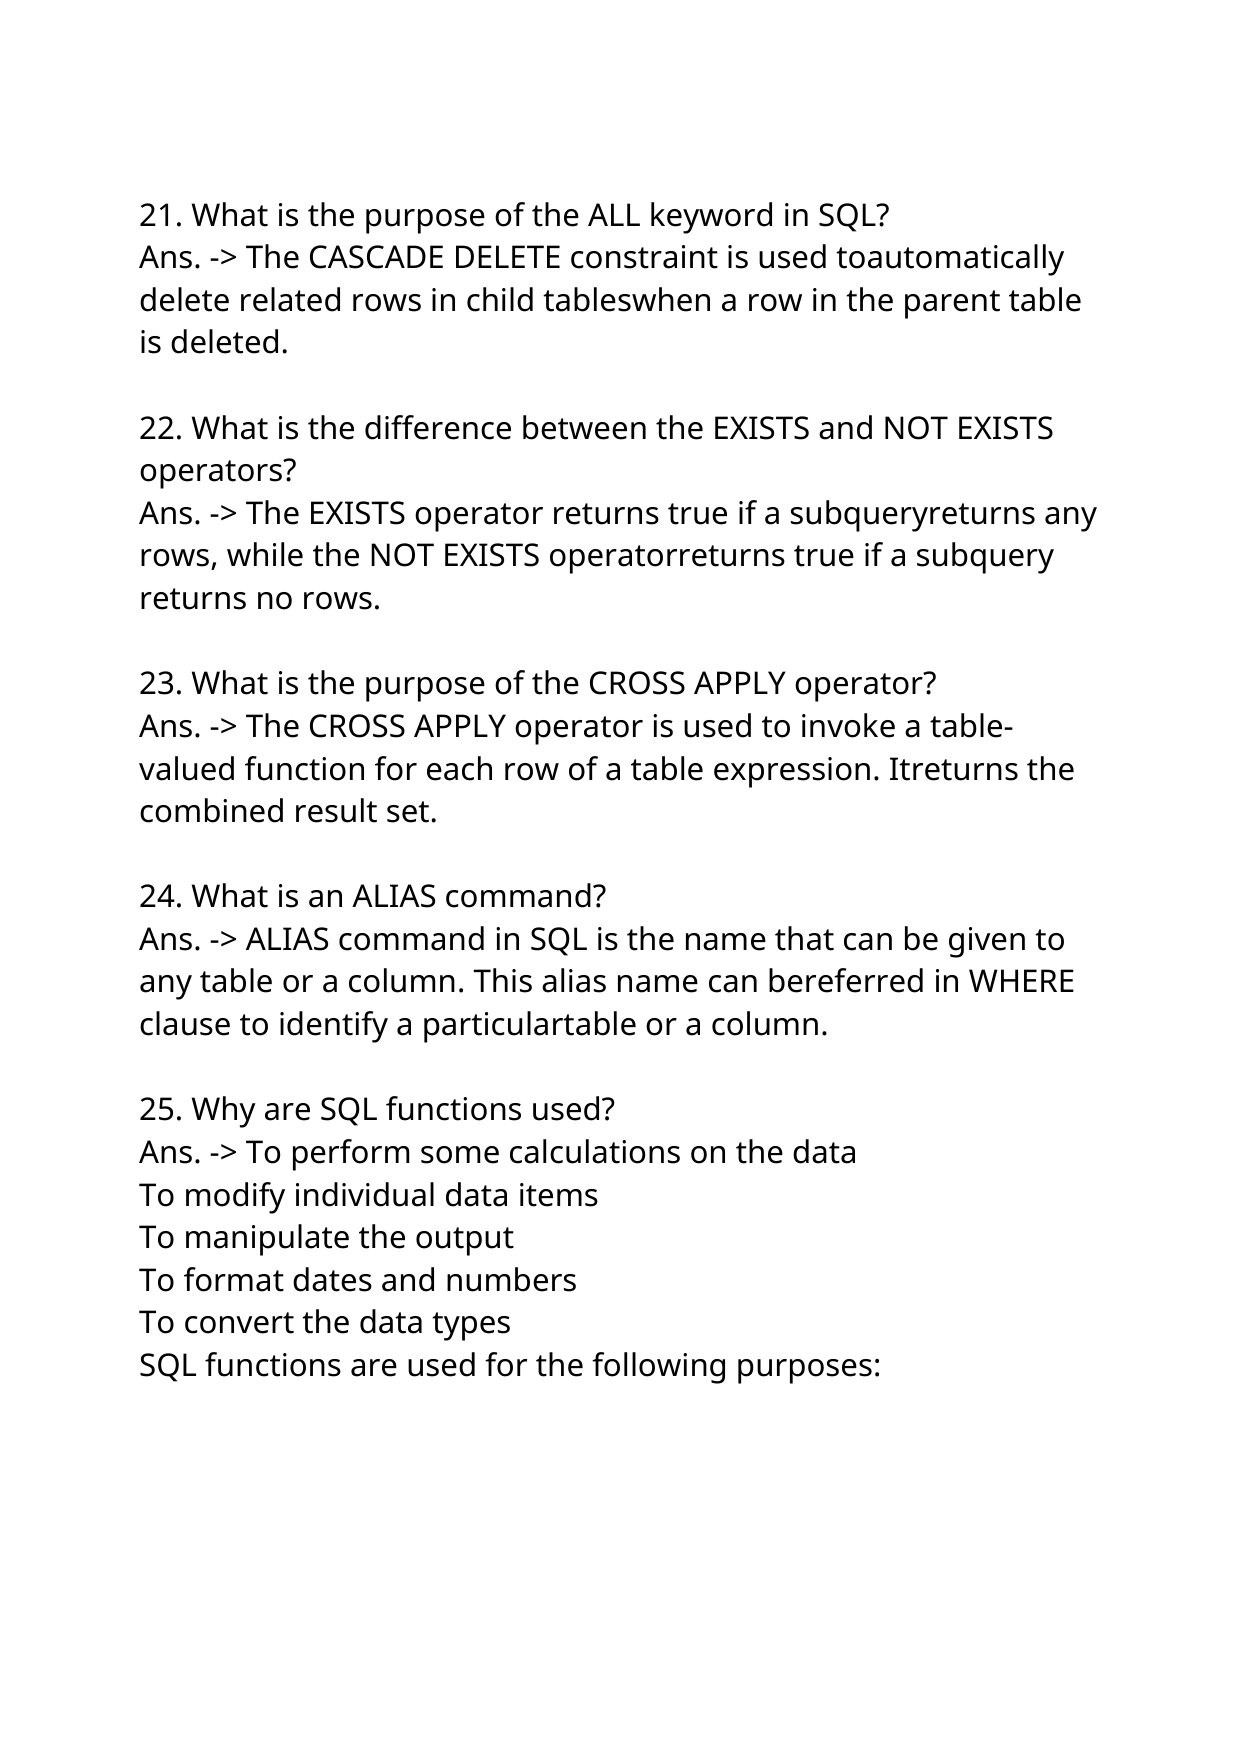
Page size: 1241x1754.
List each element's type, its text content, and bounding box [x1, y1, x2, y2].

text 23. What is the purpose of the CROSS APPLY operator? [139, 661, 1101, 704]
text Ans. -> To perform some calculations on the data [139, 1130, 1101, 1172]
text 25. Why are SQL functions used? [139, 1087, 1101, 1130]
text SQL functions are used for the following purposes: [139, 1343, 1101, 1386]
text Ans. -> The CASCADE DELETE constraint is used toautomatically delete related rows in child tableswhen a row in the parent table is deleted. [139, 235, 1101, 363]
text To format dates and numbers [139, 1258, 1101, 1300]
text Ans. -> ALIAS command in SQL is the name that can be given to any table or a column. This alias name can bereferred in WHERE clause to identify a particulartable or a column. [139, 917, 1101, 1045]
text 24. What is an ALIAS command? [139, 874, 1101, 917]
text 22. What is the difference between the EXISTS and NOT EXISTS operators? [139, 406, 1101, 491]
text To convert the data types [139, 1300, 1101, 1343]
text Ans. -> The EXISTS operator returns true if a subqueryreturns any rows, while the NOT EXISTS operatorreturns true if a subquery returns no rows. [139, 491, 1101, 619]
text Ans. -> The CROSS APPLY operator is used to invoke a table-valued function for each row of a table expression. Itreturns the combined result set. [139, 704, 1101, 832]
text 21. What is the purpose of the ALL keyword in SQL? [139, 193, 1101, 235]
text To modify individual data items [139, 1172, 1101, 1215]
text To manipulate the output [139, 1215, 1101, 1258]
